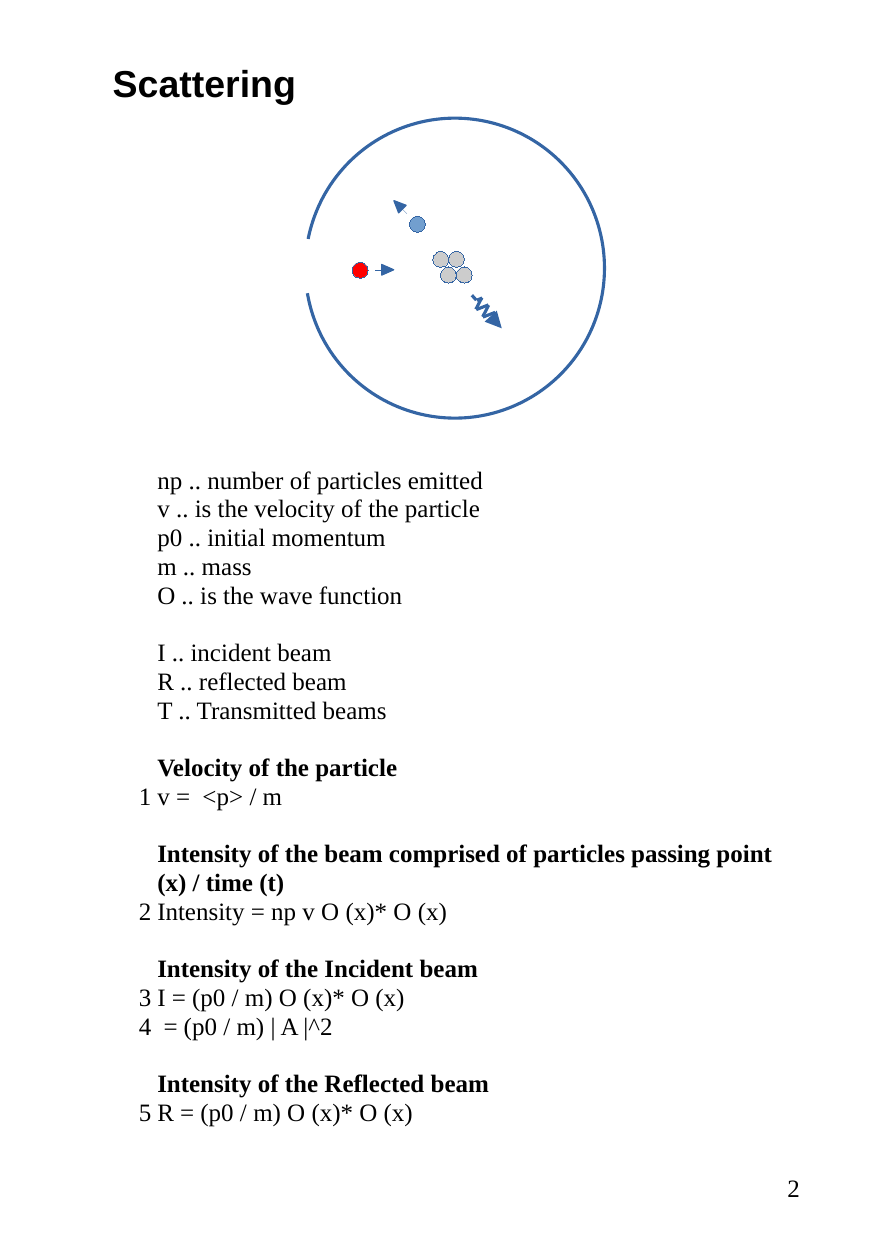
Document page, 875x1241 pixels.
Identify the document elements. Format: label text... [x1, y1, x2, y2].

table_cell [109, 725, 154, 753]
table_cell 5 [109, 1098, 154, 1127]
table_cell T .. Transmitted beams [154, 696, 793, 724]
table_cell 3 [109, 983, 154, 1012]
table_cell [109, 581, 154, 609]
table_cell v .. is the velocity of the particle [154, 495, 793, 523]
table_cell [109, 696, 154, 724]
table_cell I = (p0 / m) O (x)* O (x) [154, 983, 793, 1012]
table_cell 2 [109, 897, 154, 926]
table_cell 1 [109, 782, 154, 811]
table_cell [154, 725, 793, 753]
table_cell R .. reflected beam [154, 667, 793, 696]
table_cell [109, 495, 154, 523]
table_cell [109, 552, 154, 581]
table_cell [154, 811, 793, 839]
table_cell m .. mass [154, 552, 793, 581]
table_cell [154, 1041, 793, 1069]
table_cell Intensity = np v O (x)* O (x) [154, 897, 793, 926]
table_cell [109, 1041, 154, 1069]
table_cell [109, 1070, 154, 1098]
table_cell [109, 667, 154, 696]
table_cell [154, 610, 793, 638]
table_cell Intensity of the beam comprised of particles passing point (x) / time (t) [154, 840, 793, 897]
table_cell v = <p> / m [154, 782, 793, 811]
subtitle Scattering [112, 62, 799, 106]
table_cell [109, 955, 154, 983]
table_header [109, 466, 154, 494]
table_cell [109, 811, 154, 839]
table_cell R = (p0 / m) O (x)* O (x) [154, 1098, 793, 1127]
table_cell 4 [109, 1012, 154, 1041]
table_cell O .. is the wave function [154, 581, 793, 609]
table_header np .. number of particles emitted [154, 466, 793, 494]
table_cell Velocity of the particle [154, 753, 793, 782]
table_cell = (p0 / m) | A |^2 [154, 1012, 793, 1041]
table_cell I .. incident beam [154, 638, 793, 667]
table_cell [109, 926, 154, 954]
table_cell [154, 926, 793, 954]
table_cell [109, 610, 154, 638]
table_cell [109, 840, 154, 897]
table_cell Intensity of the Incident beam [154, 955, 793, 983]
table_cell [109, 638, 154, 667]
table_cell Intensity of the Reflected beam [154, 1070, 793, 1098]
table_cell [109, 753, 154, 782]
table_cell p0 .. initial momentum [154, 523, 793, 552]
table_cell [109, 523, 154, 552]
